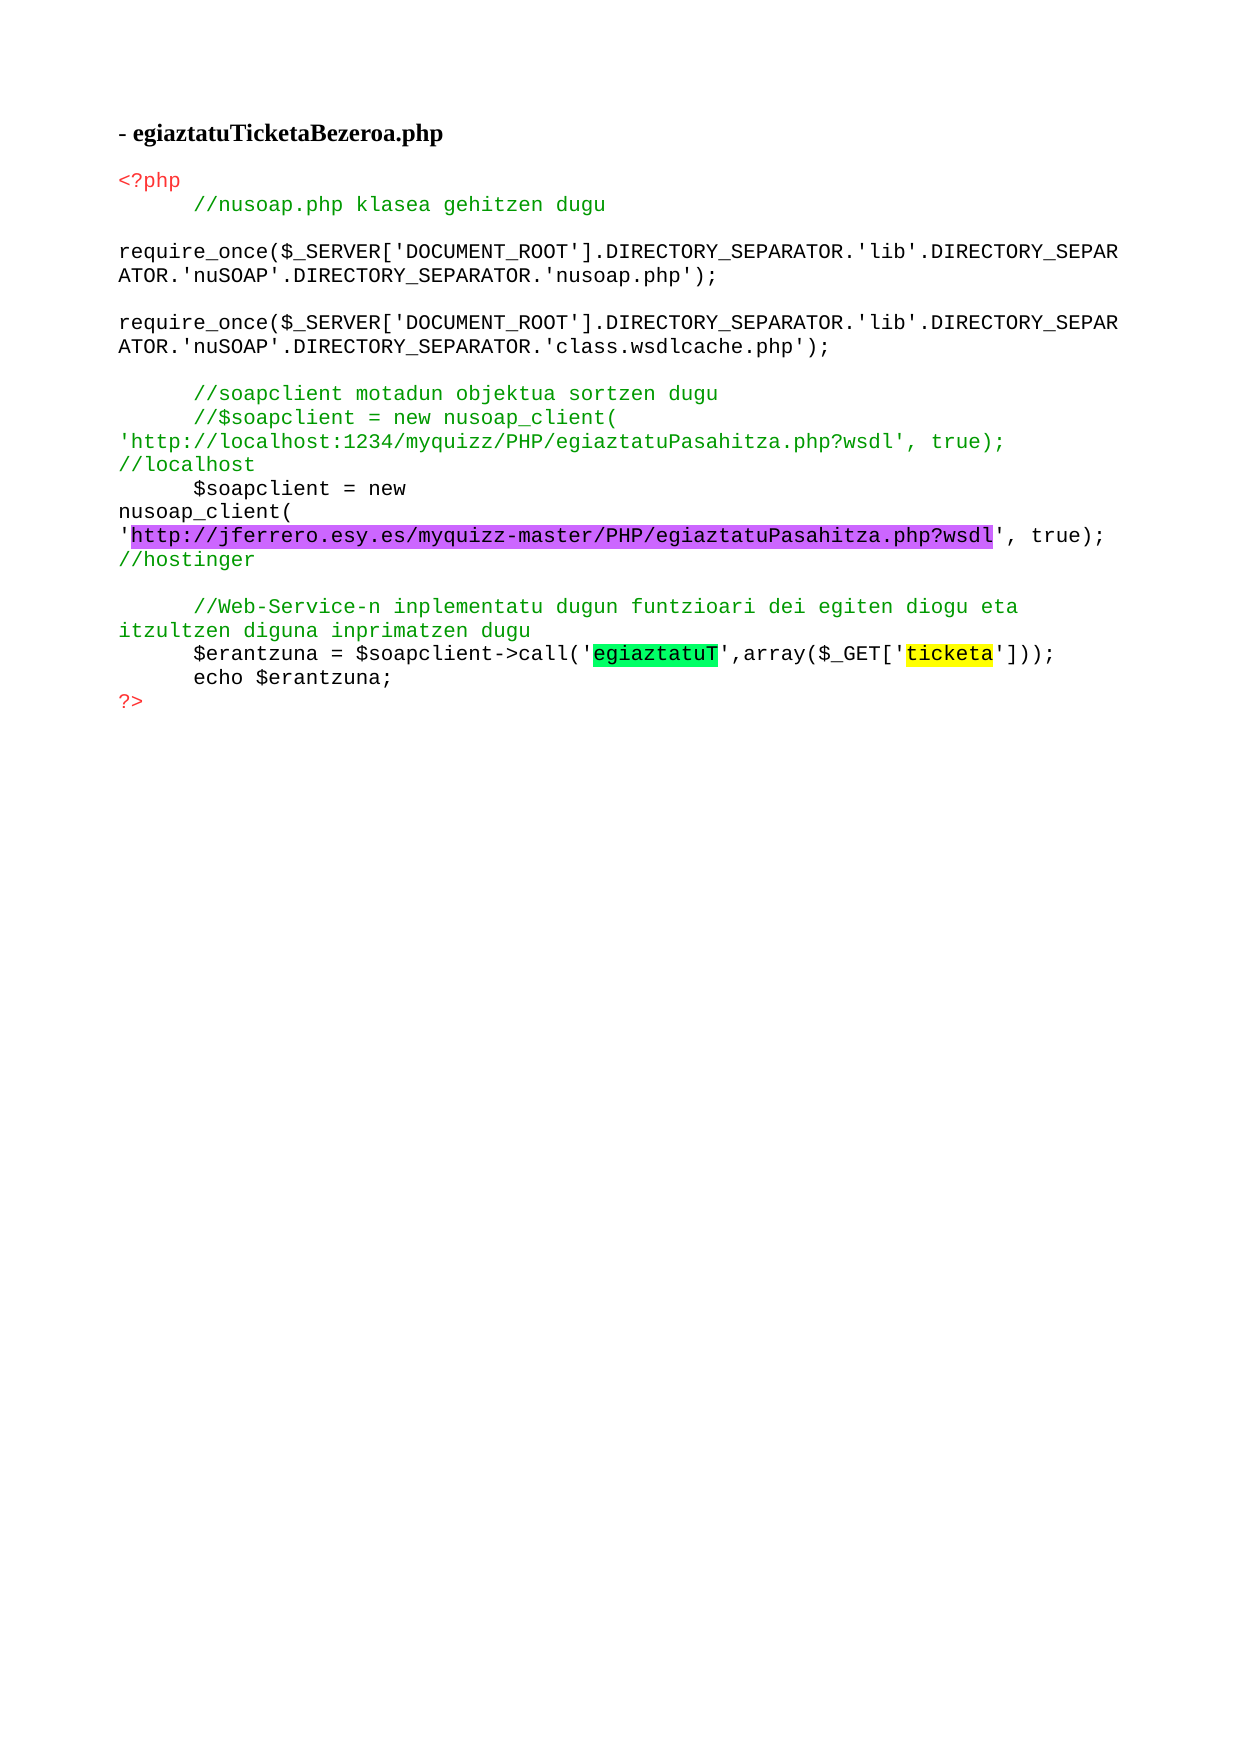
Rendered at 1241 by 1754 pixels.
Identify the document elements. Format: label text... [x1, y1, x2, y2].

text //soapclient motadun objektua sortzen dugu [118, 383, 1122, 407]
text $erantzuna = $soapclient->call('egiaztatuT',array($_GET['ticketa'])); [118, 643, 1122, 667]
text echo $erantzuna; [118, 667, 1122, 691]
text //nusoap.php klasea gehitzen dugu [118, 194, 1122, 218]
text - egiaztatuTicketaBezeroa.php [118, 118, 1122, 147]
text //Web-Service-n inplementatu dugun funtzioari dei egiten diogu eta itzultzen diguna inprimatzen dugu [118, 596, 1122, 643]
text require_once($_SERVER['DOCUMENT_ROOT'].DIRECTORY_SEPARATOR.'lib'.DIRECTORY_SEPARATOR.'nuSOAP'.DIRECTORY_SEPARATOR.'class.wsdlcache.php'); [118, 289, 1122, 360]
text require_once($_SERVER['DOCUMENT_ROOT'].DIRECTORY_SEPARATOR.'lib'.DIRECTORY_SEPARATOR.'nuSOAP'.DIRECTORY_SEPARATOR.'nusoap.php'); [118, 218, 1122, 289]
text $soapclient = new nusoap_client( 'http://jferrero.esy.es/myquizz-master/PHP/egiaztatuPasahitza.php?wsdl', true); //hostinger [118, 478, 1122, 572]
text <?php [118, 171, 1122, 194]
text ?> [118, 691, 1122, 714]
text //$soapclient = new nusoap_client( 'http://localhost:1234/myquizz/PHP/egiaztatuPasahitza.php?wsdl', true); //localhost [118, 407, 1122, 478]
